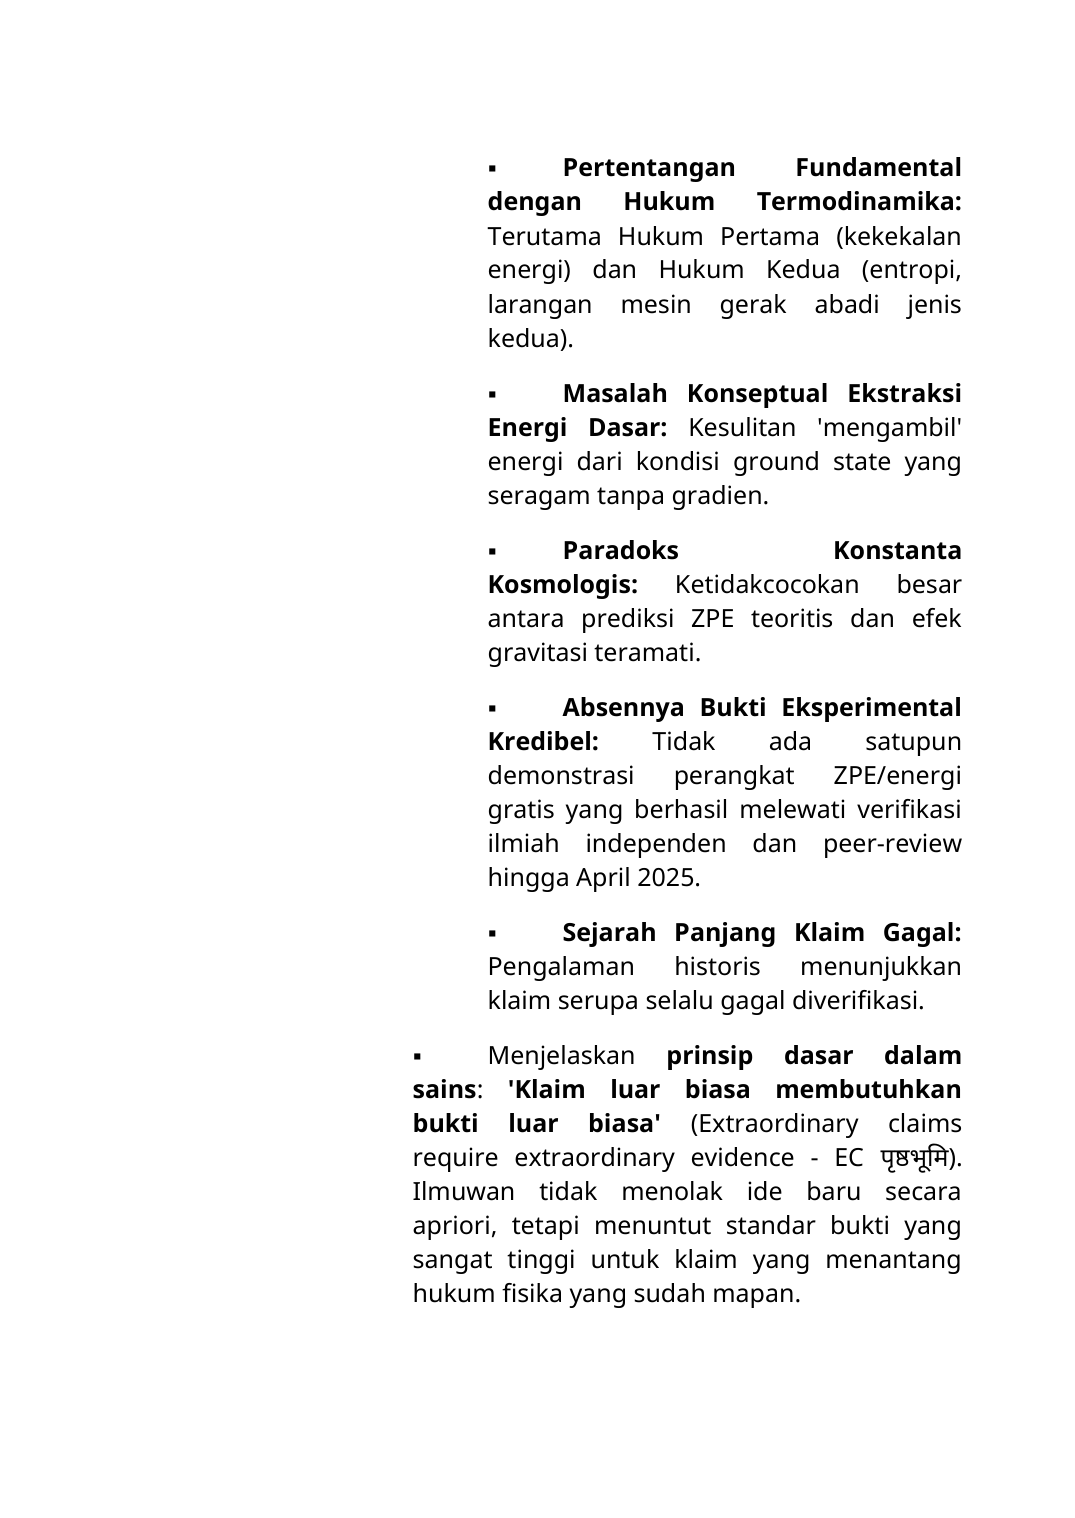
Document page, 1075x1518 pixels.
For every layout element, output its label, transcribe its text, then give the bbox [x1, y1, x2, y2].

list Masalah Konseptual Ekstraksi Energi Dasar: Kesulitan 'mengambil' energi dari kondisi ground state yang seragam tanpa gradien. [487, 375, 962, 511]
list Menjelaskan prinsip dasar dalam sains: 'Klaim luar biasa membutuhkan bukti luar biasa' (Extraordinary claims require extraordinary evidence - EC पृष्ठभूमि). Ilmuwan tidak menolak ide baru secara apriori, tetapi menuntut standar bukti yang sangat tinggi untuk klaim yang menantang hukum fisika yang sudah mapan. [412, 1038, 962, 1310]
list Sejarah Panjang Klaim Gagal: Pengalaman historis menunjukkan klaim serupa selalu gagal diverifikasi. [487, 914, 962, 1017]
list Paradoks Konstanta Kosmologis: Ketidakcocokan besar antara prediksi ZPE teoritis dan efek gravitasi teramati. [487, 532, 962, 668]
list Pertentangan Fundamental dengan Hukum Termodinamika: Terutama Hukum Pertama (kekekalan energi) dan Hukum Kedua (entropi, larangan mesin gerak abadi jenis kedua). [487, 150, 962, 354]
list Absennya Bukti Eksperimental Kredibel: Tidak ada satupun demonstrasi perangkat ZPE/energi gratis yang berhasil melewati verifikasi ilmiah independen dan peer-review hingga April 2025. [487, 689, 962, 894]
